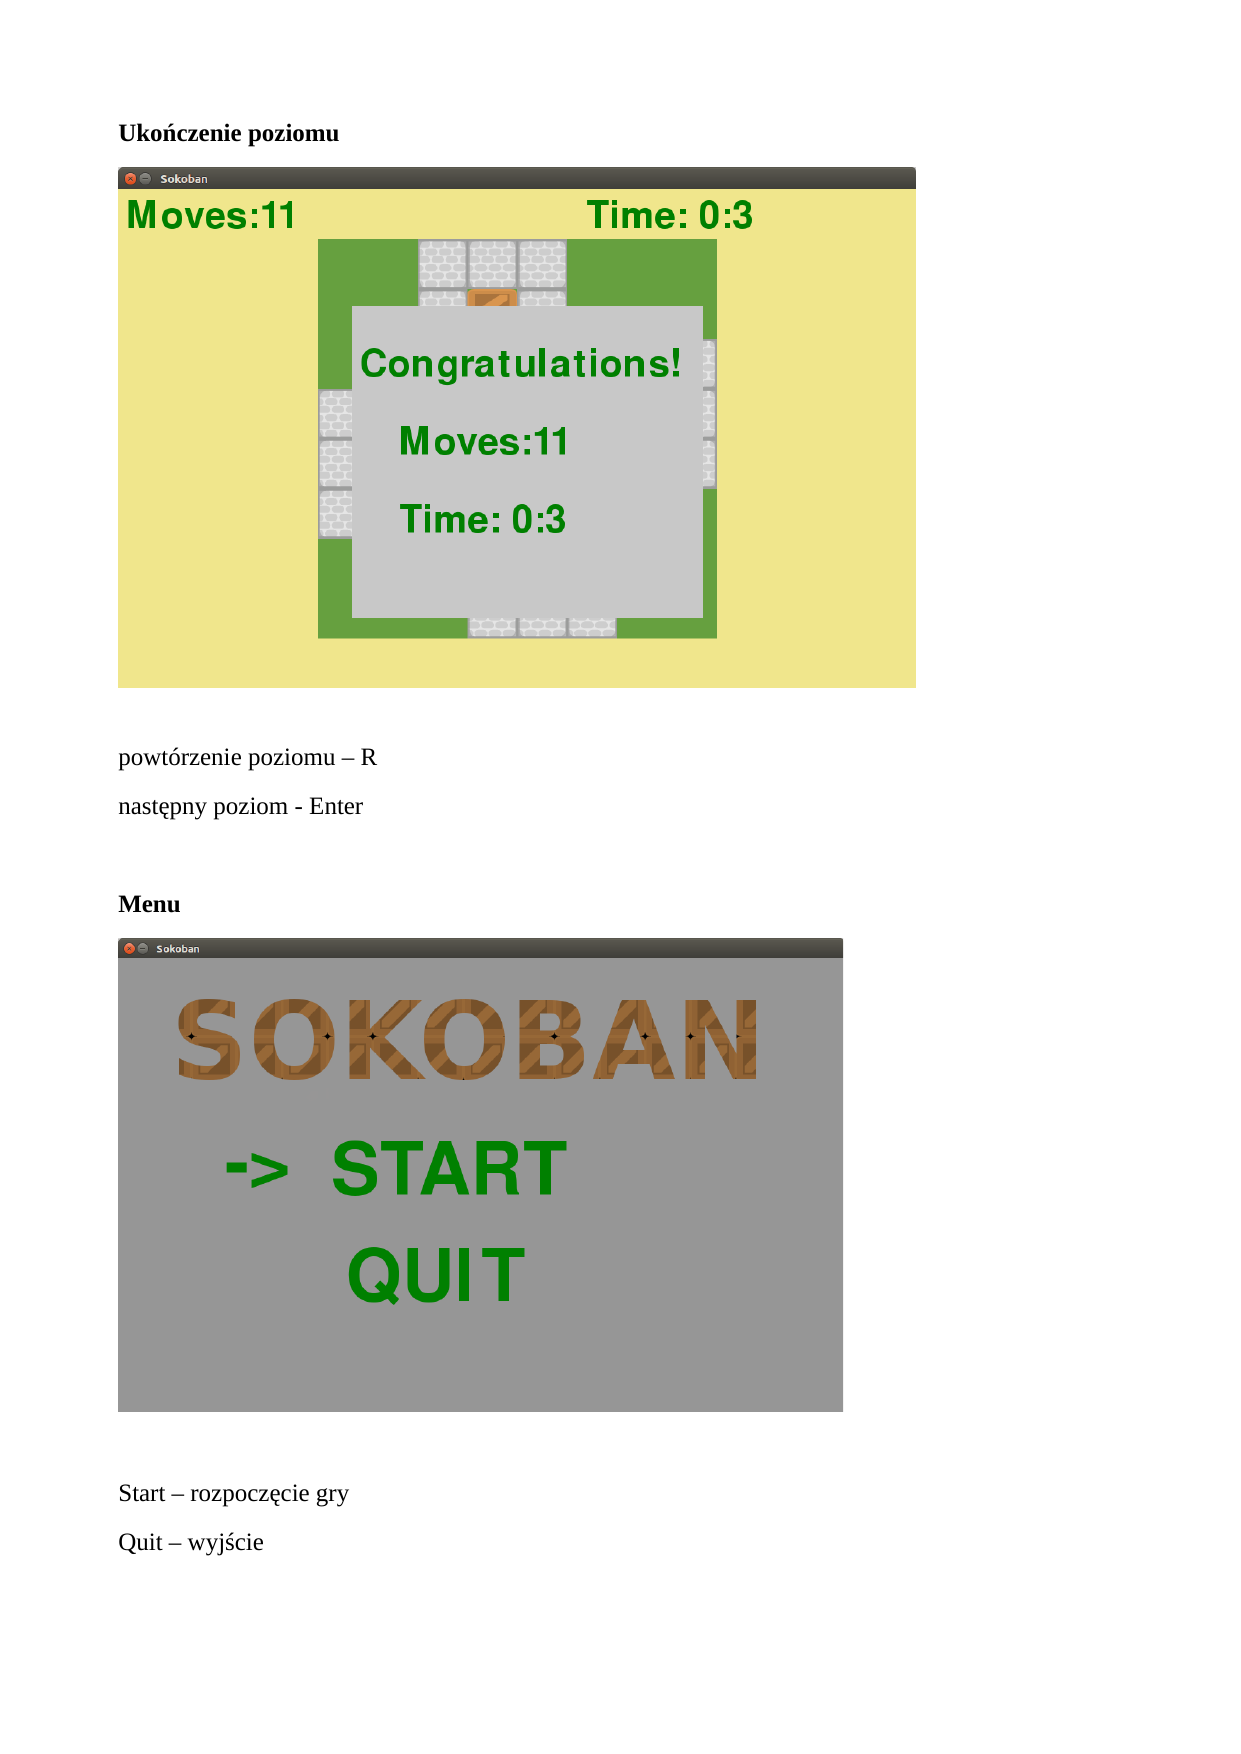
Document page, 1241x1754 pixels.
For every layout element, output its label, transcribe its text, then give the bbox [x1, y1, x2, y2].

picture [118, 938, 844, 1412]
text Menu [118, 889, 1122, 918]
text następny poziom - Enter [118, 791, 1122, 820]
text Ukończenie poziomu [118, 118, 1122, 147]
text Start – rozpoczęcie gry [118, 1478, 1122, 1507]
text Quit – wyjście [118, 1527, 1122, 1556]
text powtórzenie poziomu – R [118, 742, 1122, 771]
picture [118, 167, 916, 688]
